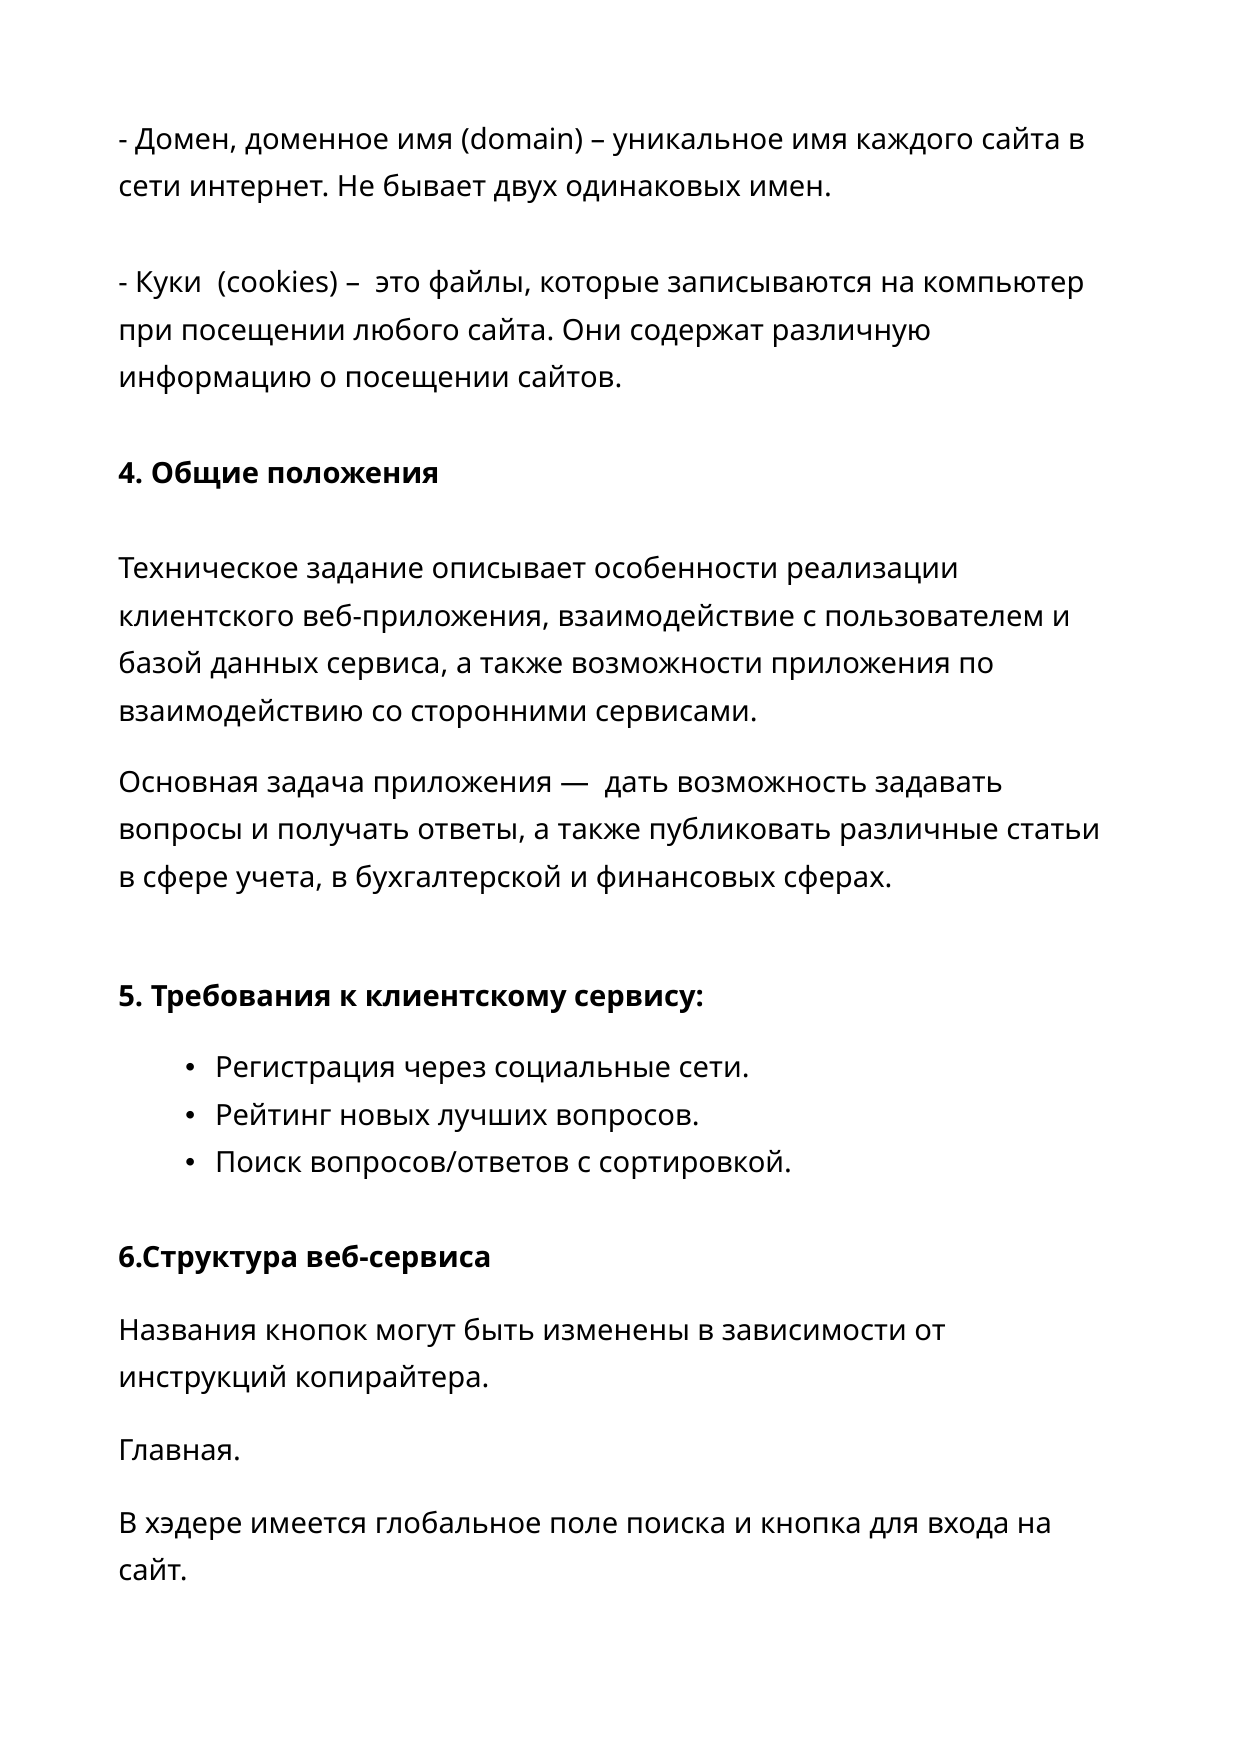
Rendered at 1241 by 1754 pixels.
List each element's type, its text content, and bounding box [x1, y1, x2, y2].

text - Домен, доменное имя (domain) – уникальное имя каждого сайта в сети интернет. Не бывает двух одинаковых имен. [118, 118, 1122, 205]
text 5. Требования к клиентскому сервису: [118, 976, 1122, 1015]
text Техническое задание описывает особенности реализации клиентского веб-приложения, взаимодействие с пользователем и базой данных сервиса, а также возможности приложения по взаимодействию со сторонними сервисами. [118, 547, 1122, 730]
list Поиск вопросов/ответов с сортировкой. [185, 1141, 1099, 1181]
text 4. Общие положения [118, 452, 1122, 492]
text Основная задача приложения — дать возможность задавать вопросы и получать ответы, а также публиковать различные статьи в сфере учета, в бухгалтерской и финансовых сферах. [118, 761, 1122, 896]
text Названия кнопок могут быть изменены в зависимости от инструкций копирайтера. [118, 1309, 1099, 1396]
text 6.Структура веб-сервиса [118, 1237, 1099, 1276]
text Главная. [118, 1429, 1099, 1469]
text - Куки (cookies) – это файлы, которые записываются на компьютер при посещении любого сайта. Они содержат различную информацию о посещении сайтов. [118, 261, 1122, 396]
list Регистрация через социальные сети. [185, 1046, 1099, 1086]
text В хэдере имеется глобальное поле поиска и кнопка для входа на сайт. [118, 1502, 1099, 1589]
list Рейтинг новых лучших вопросов. [185, 1094, 1099, 1133]
